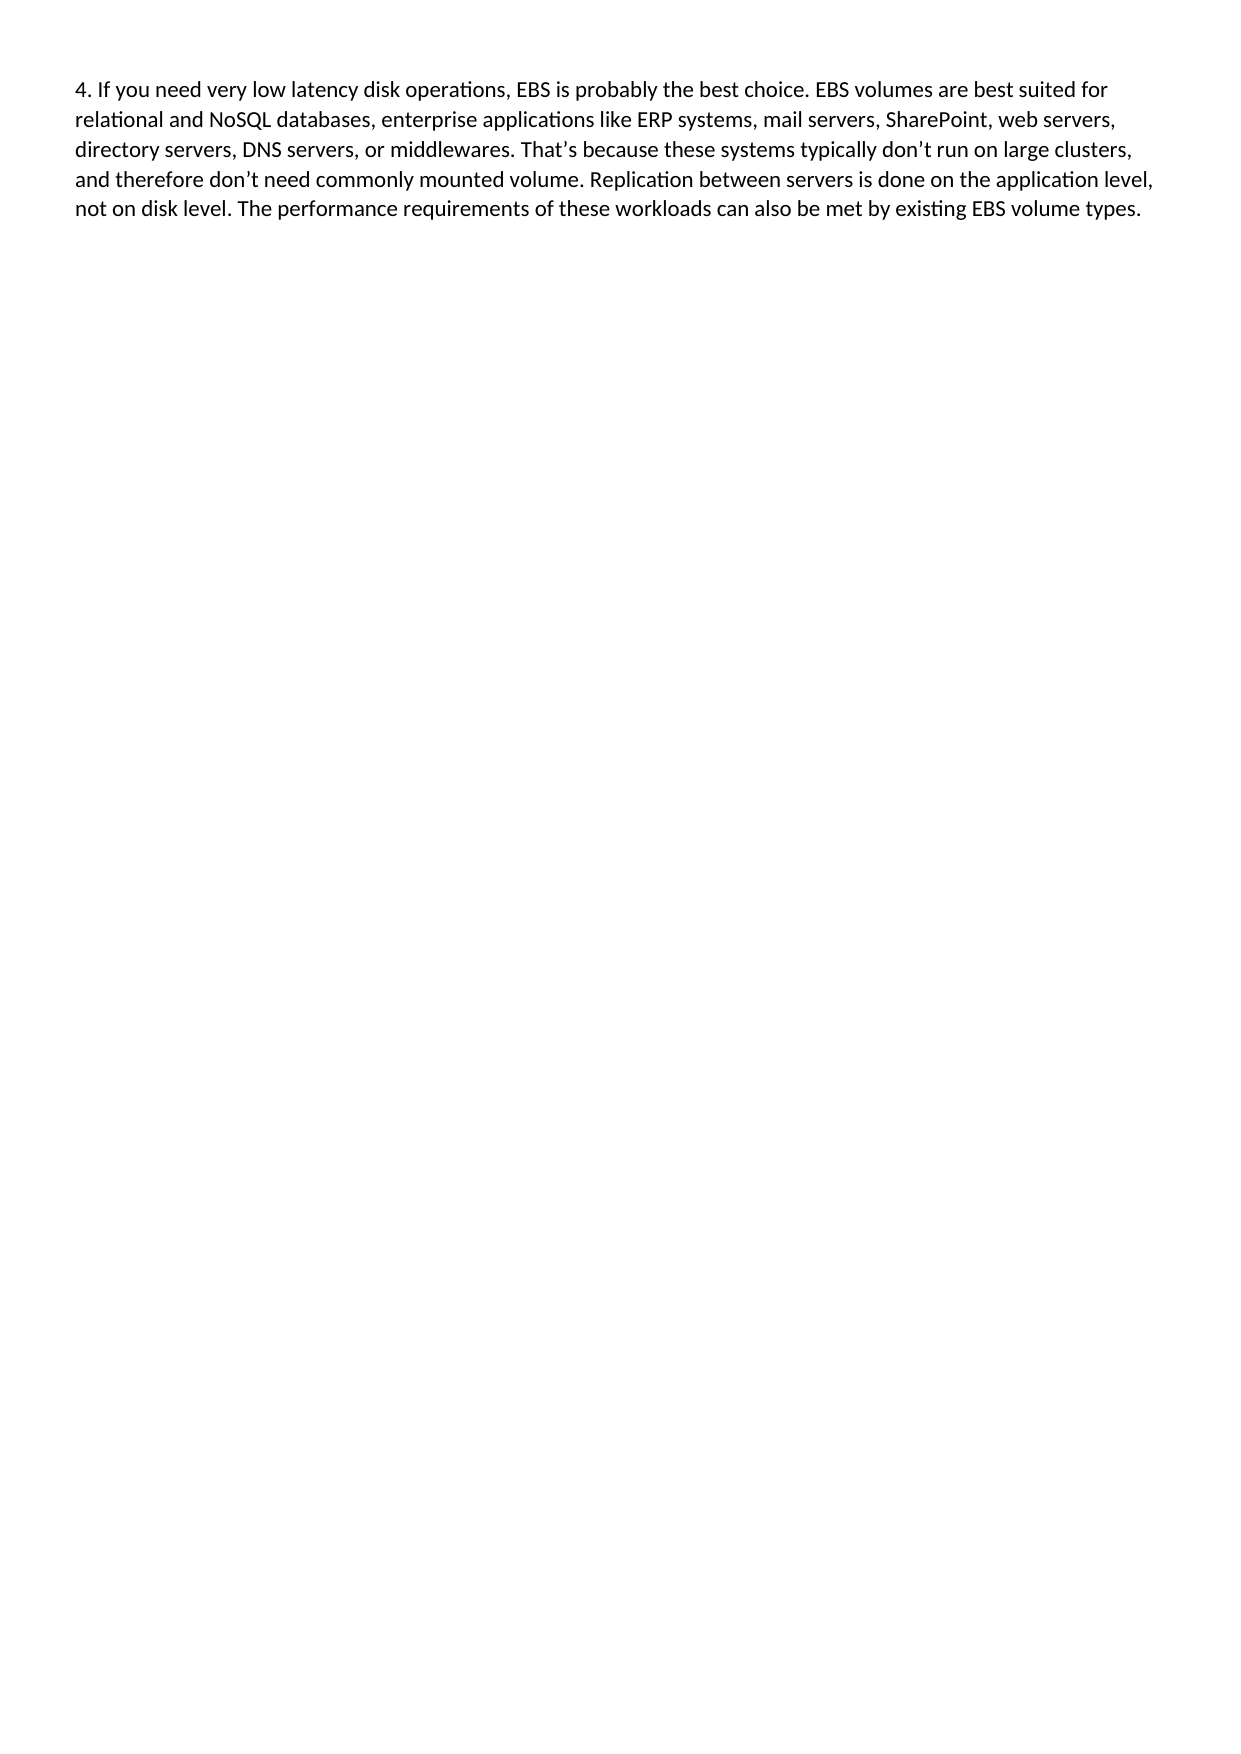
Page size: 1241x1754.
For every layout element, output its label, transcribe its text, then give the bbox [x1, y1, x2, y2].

text 4. If you need very low latency disk operations, EBS is probably the best choice. EBS volumes are best suited for relational and NoSQL databases, enterprise applications like ERP systems, mail servers, SharePoint, web servers, directory servers, DNS servers, or middlewares. That’s because these systems typically don’t run on large clusters, and therefore don’t need commonly mounted volume. Replication between servers is done on the application level, not on disk level. The performance requirements of these workloads can also be met by existing EBS volume types. [75, 75, 1165, 223]
